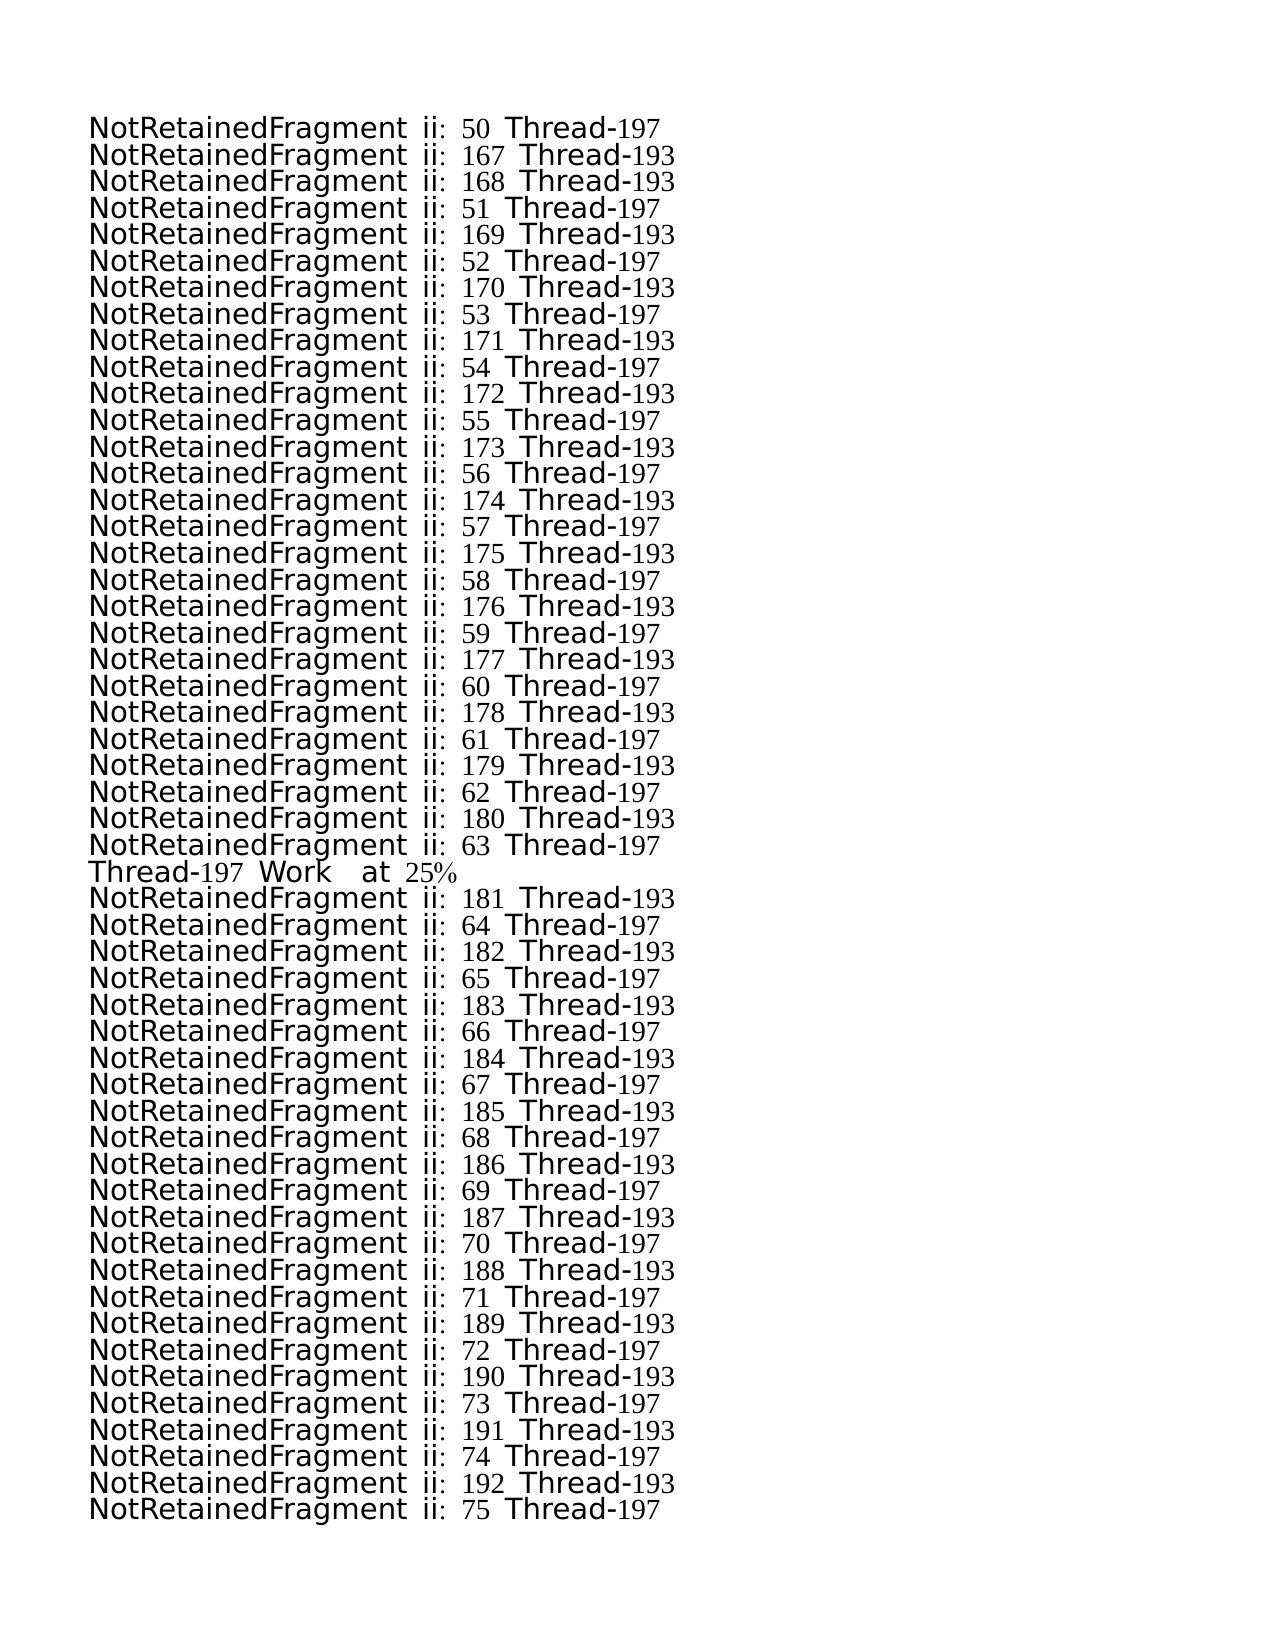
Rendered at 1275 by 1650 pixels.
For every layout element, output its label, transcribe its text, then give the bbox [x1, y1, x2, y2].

text NotRetainedFragment ii: 51 Thread-197 [73, 198, 1201, 224]
text NotRetainedFragment ii: 62 Thread-197 [73, 782, 1201, 809]
text NotRetainedFragment ii: 187 Thread-193 [73, 1207, 1201, 1234]
text NotRetainedFragment ii: 170 Thread-193 [73, 277, 1201, 304]
text NotRetainedFragment ii: 185 Thread-193 [73, 1101, 1201, 1127]
text NotRetainedFragment ii: 182 Thread-193 [73, 942, 1201, 968]
text NotRetainedFragment ii: 169 Thread-193 [73, 224, 1201, 251]
text NotRetainedFragment ii: 70 Thread-197 [73, 1234, 1201, 1260]
text NotRetainedFragment ii: 68 Thread-197 [73, 1127, 1201, 1154]
text NotRetainedFragment ii: 71 Thread-197 [73, 1287, 1201, 1313]
text NotRetainedFragment ii: 54 Thread-197 [73, 357, 1201, 384]
text NotRetainedFragment ii: 59 Thread-197 [73, 623, 1201, 649]
text NotRetainedFragment ii: 67 Thread-197 [73, 1074, 1201, 1101]
text NotRetainedFragment ii: 183 Thread-193 [73, 995, 1201, 1021]
text NotRetainedFragment ii: 50 Thread-197 [73, 118, 1201, 145]
text NotRetainedFragment ii: 168 Thread-193 [73, 171, 1201, 198]
text NotRetainedFragment ii: 180 Thread-193 [73, 809, 1201, 835]
text NotRetainedFragment ii: 173 Thread-193 [73, 437, 1201, 463]
text NotRetainedFragment ii: 72 Thread-197 [73, 1340, 1201, 1367]
text NotRetainedFragment ii: 57 Thread-197 [73, 517, 1201, 543]
text NotRetainedFragment ii: 55 Thread-197 [73, 410, 1201, 437]
text NotRetainedFragment ii: 52 Thread-197 [73, 251, 1201, 277]
text NotRetainedFragment ii: 176 Thread-193 [73, 596, 1201, 623]
text NotRetainedFragment ii: 186 Thread-193 [73, 1154, 1201, 1181]
text NotRetainedFragment ii: 65 Thread-197 [73, 968, 1201, 995]
text NotRetainedFragment ii: 56 Thread-197 [73, 463, 1201, 490]
text NotRetainedFragment ii: 190 Thread-193 [73, 1367, 1201, 1393]
text NotRetainedFragment ii: 60 Thread-197 [73, 676, 1201, 702]
text NotRetainedFragment ii: 167 Thread-193 [73, 145, 1201, 171]
text NotRetainedFragment ii: 53 Thread-197 [73, 304, 1201, 331]
text NotRetainedFragment ii: 64 Thread-197 [73, 915, 1201, 942]
text NotRetainedFragment ii: 66 Thread-197 [73, 1021, 1201, 1048]
text NotRetainedFragment ii: 181 Thread-193 [73, 888, 1201, 915]
text NotRetainedFragment ii: 188 Thread-193 [73, 1260, 1201, 1287]
text NotRetainedFragment ii: 174 Thread-193 [73, 490, 1201, 517]
text NotRetainedFragment ii: 171 Thread-193 [73, 331, 1201, 357]
text NotRetainedFragment ii: 61 Thread-197 [73, 729, 1201, 756]
text NotRetainedFragment ii: 189 Thread-193 [73, 1313, 1201, 1340]
text NotRetainedFragment ii: 69 Thread-197 [73, 1181, 1201, 1207]
text Thread-197 Work at 25% [73, 862, 1201, 888]
text NotRetainedFragment ii: 73 Thread-197 [73, 1393, 1201, 1420]
text NotRetainedFragment ii: 63 Thread-197 [73, 835, 1201, 862]
text NotRetainedFragment ii: 192 Thread-193 [73, 1473, 1201, 1499]
text NotRetainedFragment ii: 178 Thread-193 [73, 702, 1201, 729]
text NotRetainedFragment ii: 74 Thread-197 [73, 1446, 1201, 1473]
text NotRetainedFragment ii: 58 Thread-197 [73, 570, 1201, 596]
text NotRetainedFragment ii: 184 Thread-193 [73, 1048, 1201, 1074]
text NotRetainedFragment ii: 177 Thread-193 [73, 649, 1201, 676]
text NotRetainedFragment ii: 172 Thread-193 [73, 384, 1201, 410]
text NotRetainedFragment ii: 191 Thread-193 [73, 1420, 1201, 1446]
text NotRetainedFragment ii: 179 Thread-193 [73, 756, 1201, 782]
text NotRetainedFragment ii: 175 Thread-193 [73, 543, 1201, 570]
text NotRetainedFragment ii: 75 Thread-197 [73, 1499, 1201, 1526]
